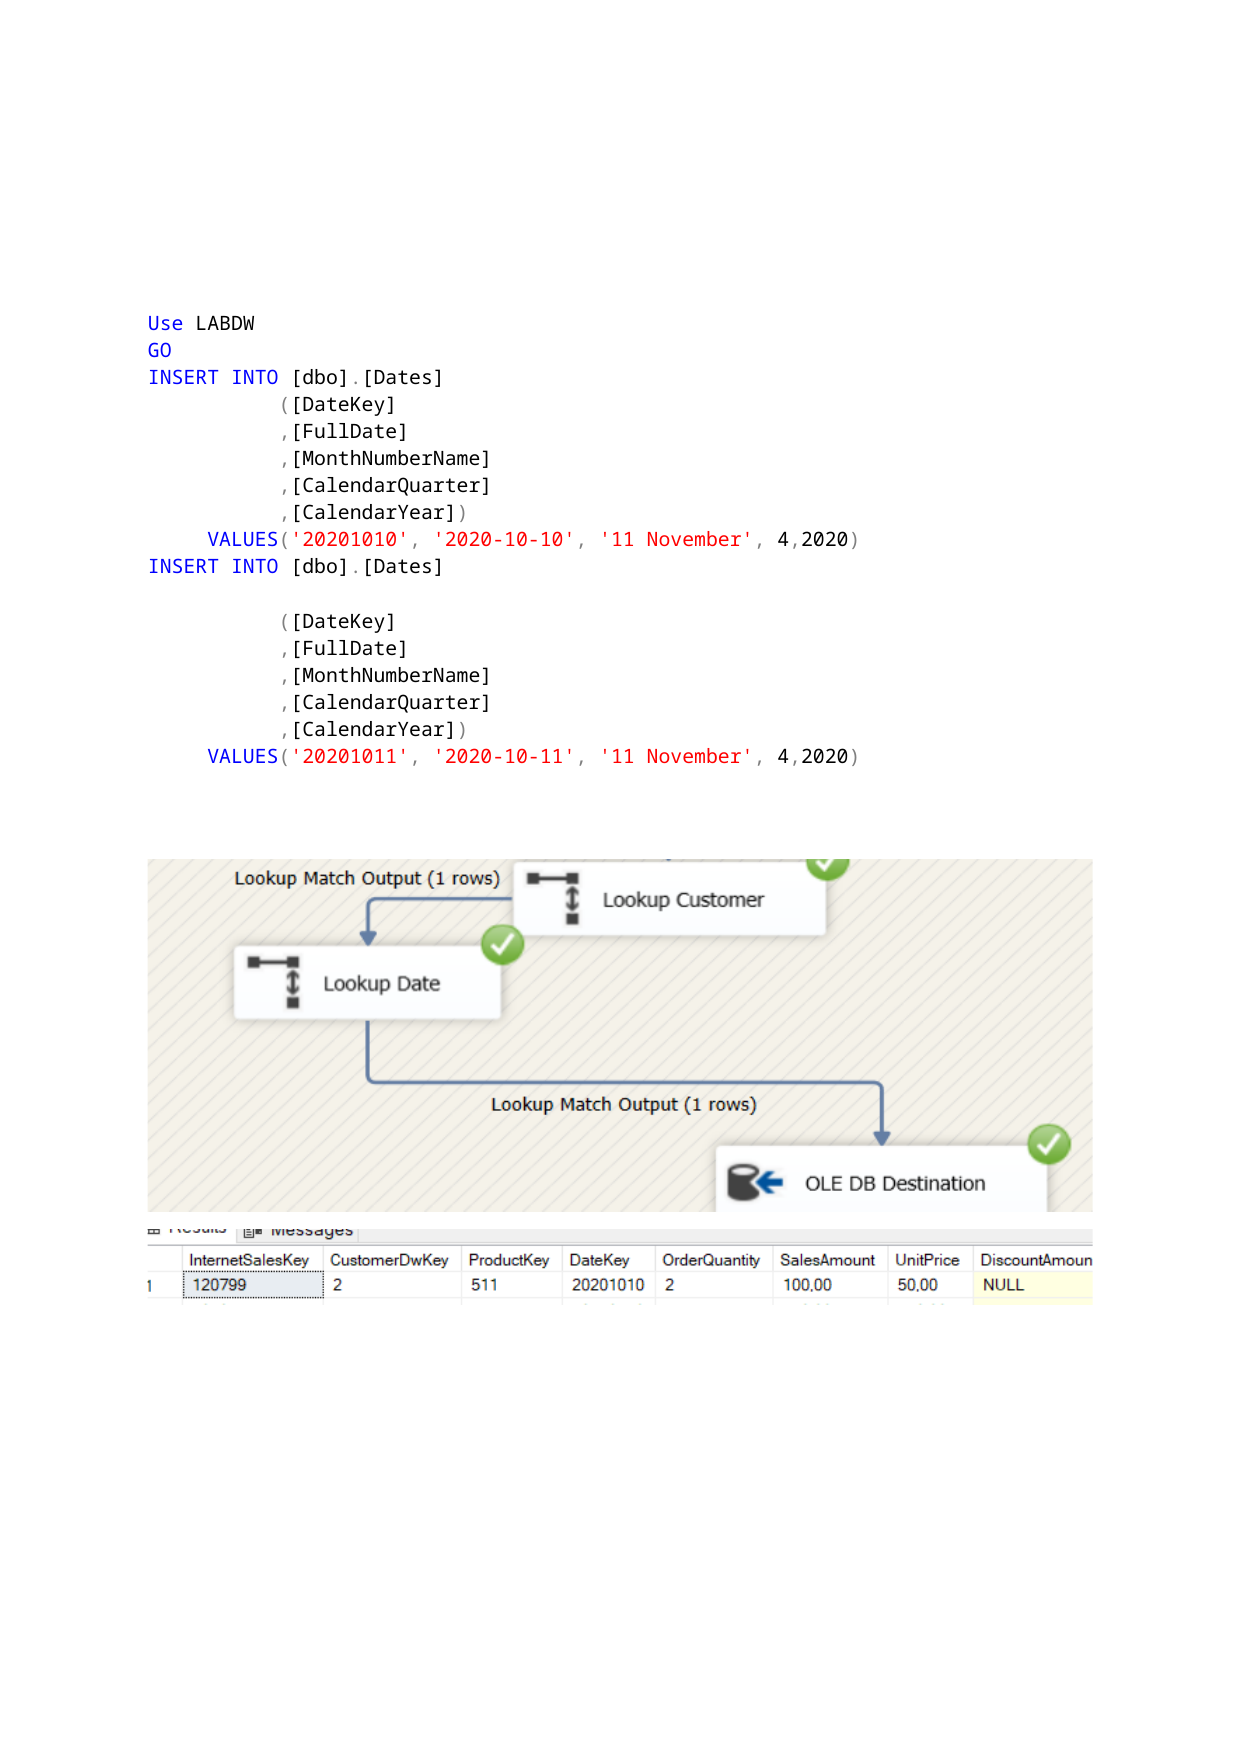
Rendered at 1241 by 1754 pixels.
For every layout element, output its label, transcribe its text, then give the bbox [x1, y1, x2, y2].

text VALUES('20201011', '2020-10-11', '11 November', 4,2020) [148, 742, 1093, 769]
text GO [148, 336, 1093, 363]
text ,[CalendarQuarter] [148, 688, 1093, 715]
text ,[MonthNumberName] [148, 444, 1093, 471]
text ([DateKey] [148, 607, 1093, 634]
text ,[FullDate] [148, 634, 1093, 661]
text INSERT INTO [dbo].[Dates] [148, 552, 1093, 579]
text ,[MonthNumberName] [148, 661, 1093, 688]
text ,[CalendarYear]) [148, 715, 1093, 742]
text Use LABDW [148, 309, 1093, 336]
text ([DateKey] [148, 390, 1093, 417]
text VALUES('20201010', '2020-10-10', '11 November', 4,2020) [148, 525, 1093, 552]
text ,[CalendarQuarter] [148, 471, 1093, 498]
text ,[CalendarYear]) [148, 498, 1093, 525]
text ,[FullDate] [148, 417, 1093, 444]
text INSERT INTO [dbo].[Dates] [148, 363, 1093, 390]
